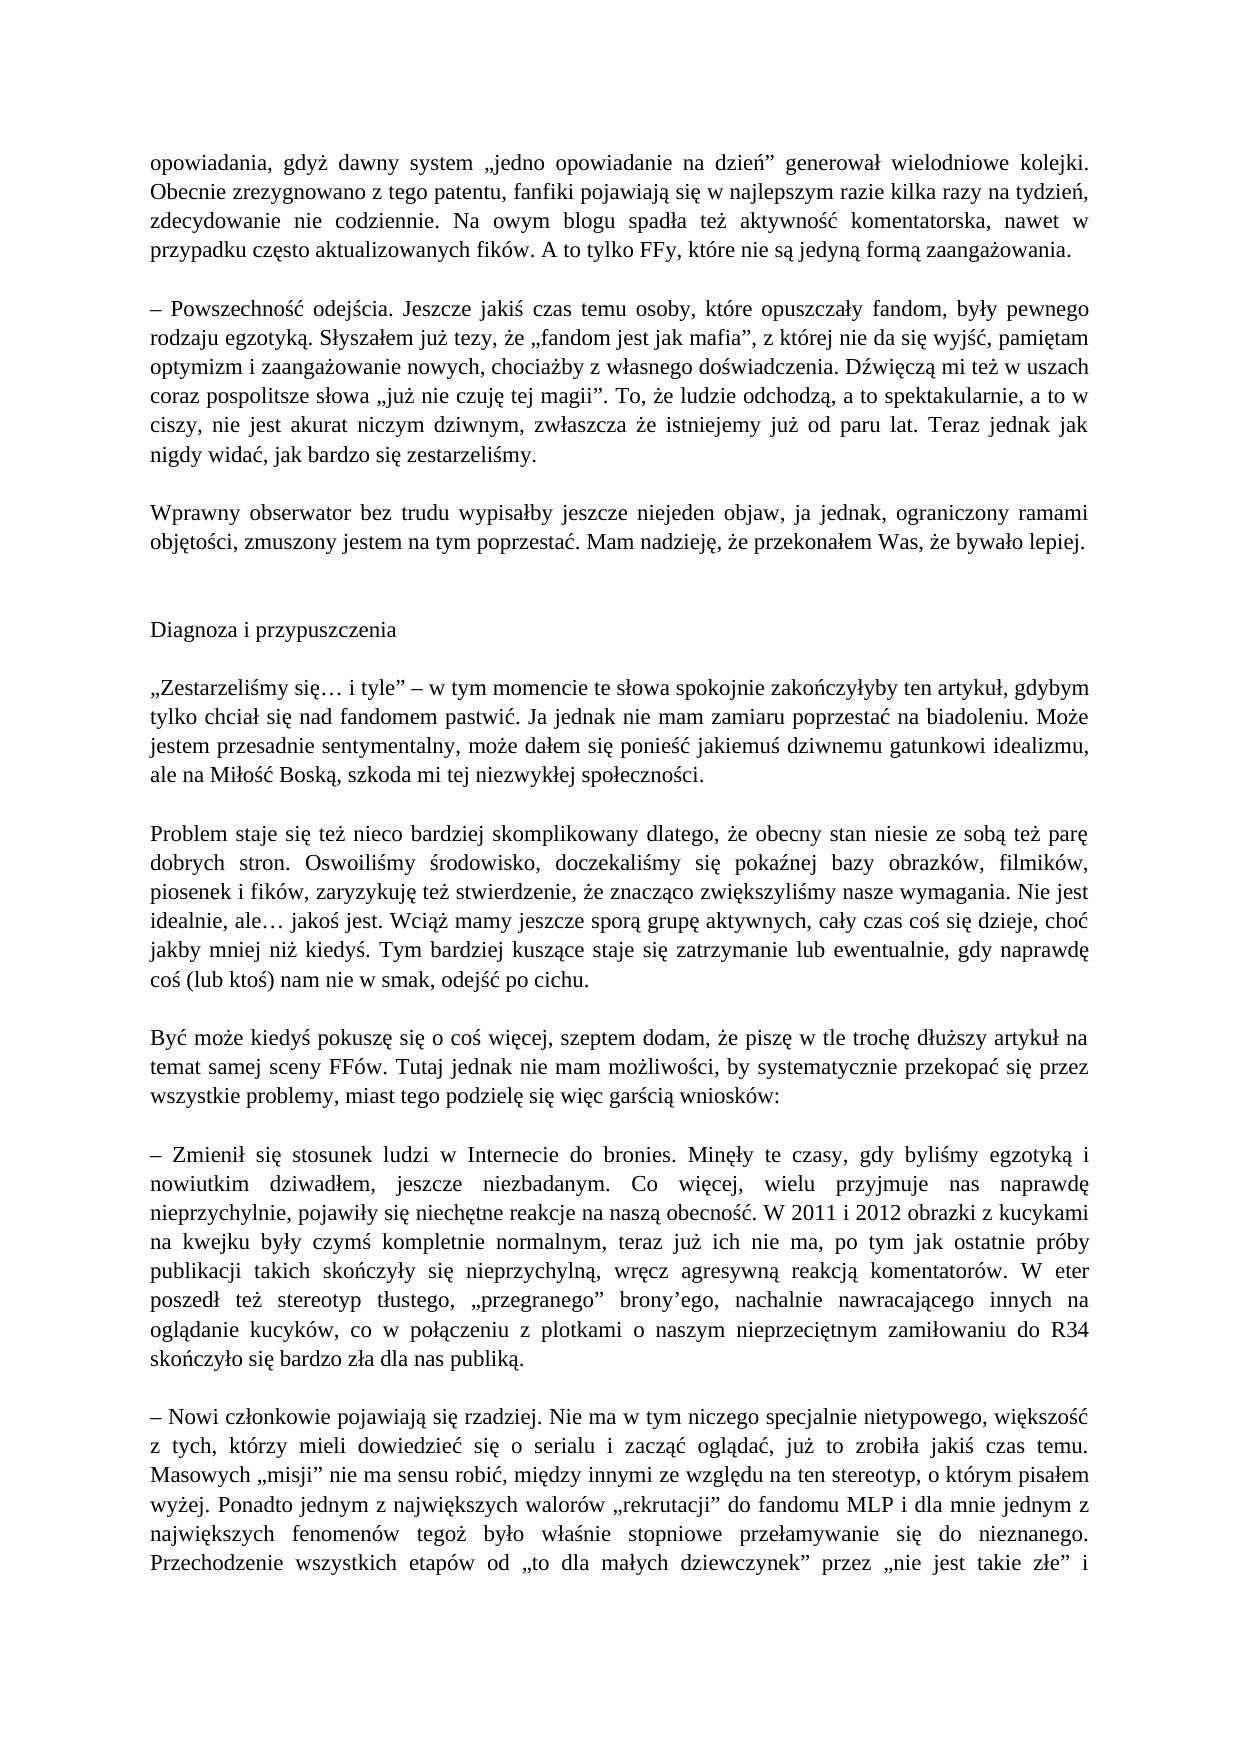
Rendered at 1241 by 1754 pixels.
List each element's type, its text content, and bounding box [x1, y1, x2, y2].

text Problem staje się też nieco bardziej skomplikowany dlatego, że obecny stan niesie ze sobą też parę dobrych stron. Oswoiliśmy środowisko, doczekaliśmy się pokaźnej bazy obrazków, filmików, piosenek i fików, zaryzykuję też stwierdzenie, że znacząco zwiększyliśmy nasze wymagania. Nie jest idealnie, ale… jakoś jest. Wciąż mamy jeszcze sporą grupę aktywnych, cały czas coś się dzieje, choć jakby mniej niż kiedyś. Tym bardziej kuszące staje się zatrzymanie lub ewentualnie, gdy naprawdę coś (lub ktoś) nam nie w smak, odejść po cichu. [150, 821, 1091, 992]
text opowiadania, gdyż dawny system „jedno opowiadanie na dzień” generował wielodniowe kolejki. Obecnie zrezygnowano z tego patentu, fanfiki pojawiają się w najlepszym razie kilka razy na tydzień, zdecydowanie nie codziennie. Na owym blogu spadła też aktywność komentatorska, nawet w przypadku często aktualizowanych fików. A to tylko FFy, które nie są jedyną formą zaangażowania. [150, 150, 1091, 263]
text – Powszechność odejścia. Jeszcze jakiś czas temu osoby, które opuszczały fandom, były pewnego rodzaju egzotyką. Słyszałem już tezy, że „fandom jest jak mafia”, z której nie da się wyjść, pamiętam optymizm i zaangażowanie nowych, chociażby z własnego doświadczenia. Dźwięczą mi też w uszach coraz pospolitsze słowa „już nie czuję tej magii”. To, że ludzie odchodzą, a to spektakularnie, a to w ciszy, nie jest akurat niczym dziwnym, zwłaszcza że istniejemy już od paru lat. Teraz jednak jak nigdy widać, jak bardzo się zestarzeliśmy. [150, 296, 1091, 467]
text Być może kiedyś pokuszę się o coś więcej, szeptem dodam, że piszę w tle trochę dłuższy artykuł na temat samej sceny FFów. Tutaj jednak nie mam możliwości, by systematycznie przekopać się przez wszystkie problemy, miast tego podzielę się więc garścią wniosków: [150, 1025, 1091, 1109]
text Diagnoza i przypuszczenia [150, 617, 1091, 642]
text – Zmienił się stosunek ludzi w Internecie do bronies. Minęły te czasy, gdy byliśmy egzotyką i nowiutkim dziwadłem, jeszcze niezbadanym. Co więcej, wielu przyjmuje nas naprawdę nieprzychylnie, pojawiły się niechętne reakcje na naszą obecność. W 2011 i 2012 obrazki z kucykami na kwejku były czymś kompletnie normalnym, teraz już ich nie ma, po tym jak ostatnie próby publikacji takich skończyły się nieprzychylną, wręcz agresywną reakcją komentatorów. W eter poszedł też stereotyp tłustego, „przegranego” brony’ego, nachalnie nawracającego innych na oglądanie kucyków, co w połączeniu z plotkami o naszym nieprzeciętnym zamiłowaniu do R34 skończyło się bardzo zła dla nas publiką. [150, 1142, 1091, 1371]
text Wprawny obserwator bez trudu wypisałby jeszcze niejeden objaw, ja jednak, ograniczony ramami objętości, zmuszony jestem na tym poprzestać. Mam nadzieję, że przekonałem Was, że bywało lepiej. [150, 500, 1091, 554]
text – Nowi członkowie pojawiają się rzadziej. Nie ma w tym niczego specjalnie nietypowego, większość z tych, którzy mieli dowiedzieć się o serialu i zacząć oglądać, już to zrobiła jakiś czas temu. Masowych „misji” nie ma sensu robić, między innymi ze względu na ten stereotyp, o którym pisałem wyżej. Ponadto jednym z największych walorów „rekrutacji” do fandomu MLP i dla mnie jednym z największych fenomenów tegoż było właśnie stopniowe przełamywanie się do nieznanego. Przechodzenie wszystkich etapów od „to dla małych dziewczynek” przez „nie jest takie złe” i [150, 1404, 1091, 1575]
text „Zestarzeliśmy się… i tyle” – w tym momencie te słowa spokojnie zakończyłyby ten artykuł, gdybym tylko chciał się nad fandomem pastwić. Ja jednak nie mam zamiaru poprzestać na biadoleniu. Może jestem przesadnie sentymentalny, może dałem się ponieść jakiemuś dziwnemu gatunkowi idealizmu, ale na Miłość Boską, szkoda mi tej niezwykłej społeczności. [150, 675, 1091, 788]
